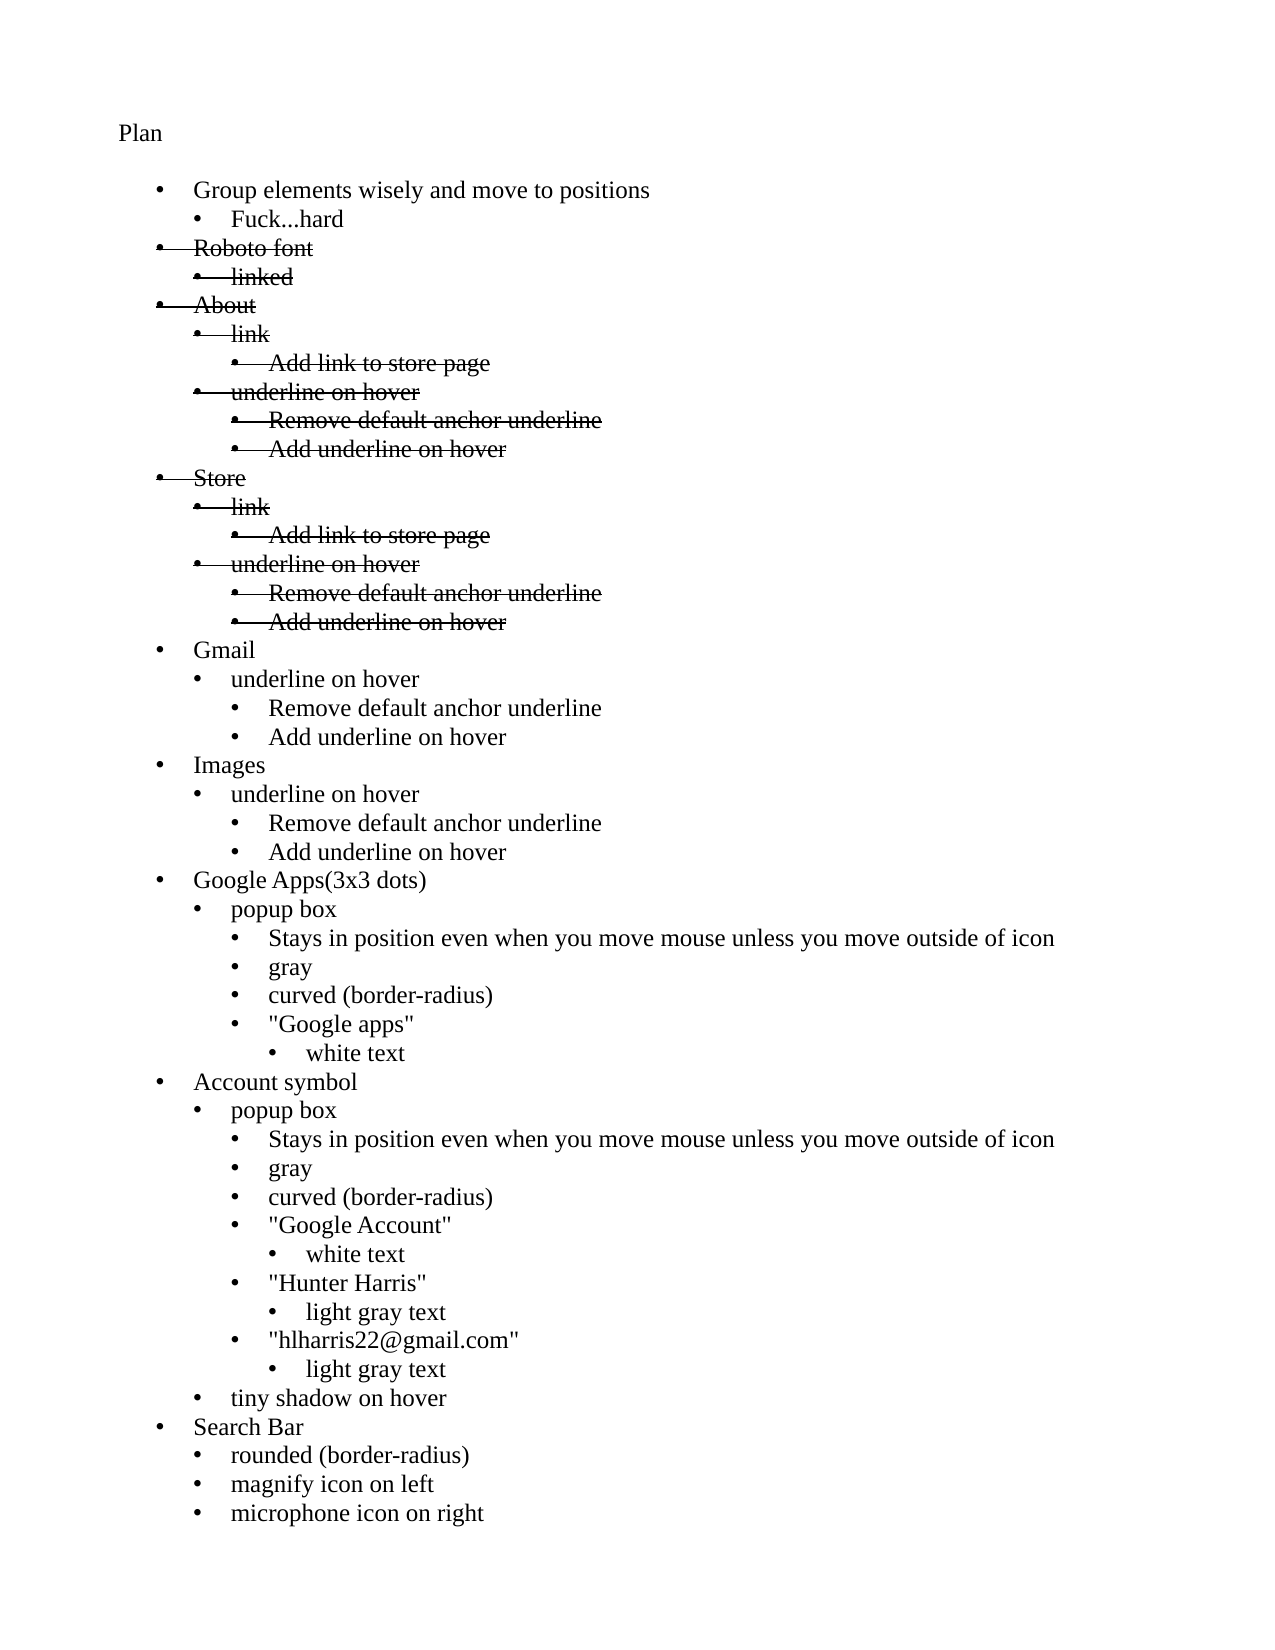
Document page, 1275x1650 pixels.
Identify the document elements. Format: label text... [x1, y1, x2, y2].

list Images [156, 751, 1157, 779]
list magnify icon on left [193, 1469, 1157, 1498]
list link [193, 492, 1157, 521]
list tiny shadow on hover [193, 1383, 1157, 1412]
list white text [268, 1239, 1157, 1268]
list Google Apps(3x3 dots) [156, 866, 1157, 894]
list popup box [193, 894, 1157, 923]
list underline on hover [193, 377, 1157, 406]
list linked [193, 262, 1157, 291]
list Roboto font [156, 233, 1157, 262]
list white text [268, 1038, 1157, 1067]
list Add link to store page [231, 348, 1157, 377]
list "hlharris22@gmail.com" [231, 1326, 1157, 1354]
list link [193, 319, 1157, 348]
list rounded (border-radius) [193, 1441, 1157, 1469]
list Search Bar [156, 1412, 1157, 1441]
list Remove default anchor underline [231, 808, 1157, 837]
list Stays in position even when you move mouse unless you move outside of icon [231, 923, 1157, 952]
list light gray text [268, 1297, 1157, 1326]
list Group elements wisely and move to positions [156, 176, 1157, 204]
list microphone icon on right [193, 1498, 1157, 1527]
list Stays in position even when you move mouse unless you move outside of icon [231, 1124, 1157, 1153]
list Remove default anchor underline [231, 578, 1157, 607]
list underline on hover [193, 779, 1157, 808]
list Gmail [156, 636, 1157, 664]
list Remove default anchor underline [231, 406, 1157, 434]
list Fuck...hard [193, 204, 1157, 233]
list Add link to store page [231, 521, 1157, 549]
list gray [231, 952, 1157, 981]
list "Hunter Harris" [231, 1268, 1157, 1297]
list Add underline on hover [231, 434, 1157, 463]
list Add underline on hover [231, 607, 1157, 636]
list popup box [193, 1096, 1157, 1124]
list light gray text [268, 1354, 1157, 1383]
list "Google Account" [231, 1211, 1157, 1239]
list Store [156, 463, 1157, 492]
text Plan [118, 118, 1157, 147]
list curved (border-radius) [231, 981, 1157, 1009]
list curved (border-radius) [231, 1182, 1157, 1211]
list Add underline on hover [231, 722, 1157, 751]
list gray [231, 1153, 1157, 1182]
list Add underline on hover [231, 837, 1157, 866]
list underline on hover [193, 664, 1157, 693]
list "Google apps" [231, 1009, 1157, 1038]
list About [156, 291, 1157, 319]
list Remove default anchor underline [231, 693, 1157, 722]
list underline on hover [193, 549, 1157, 578]
list Account symbol [156, 1067, 1157, 1096]
